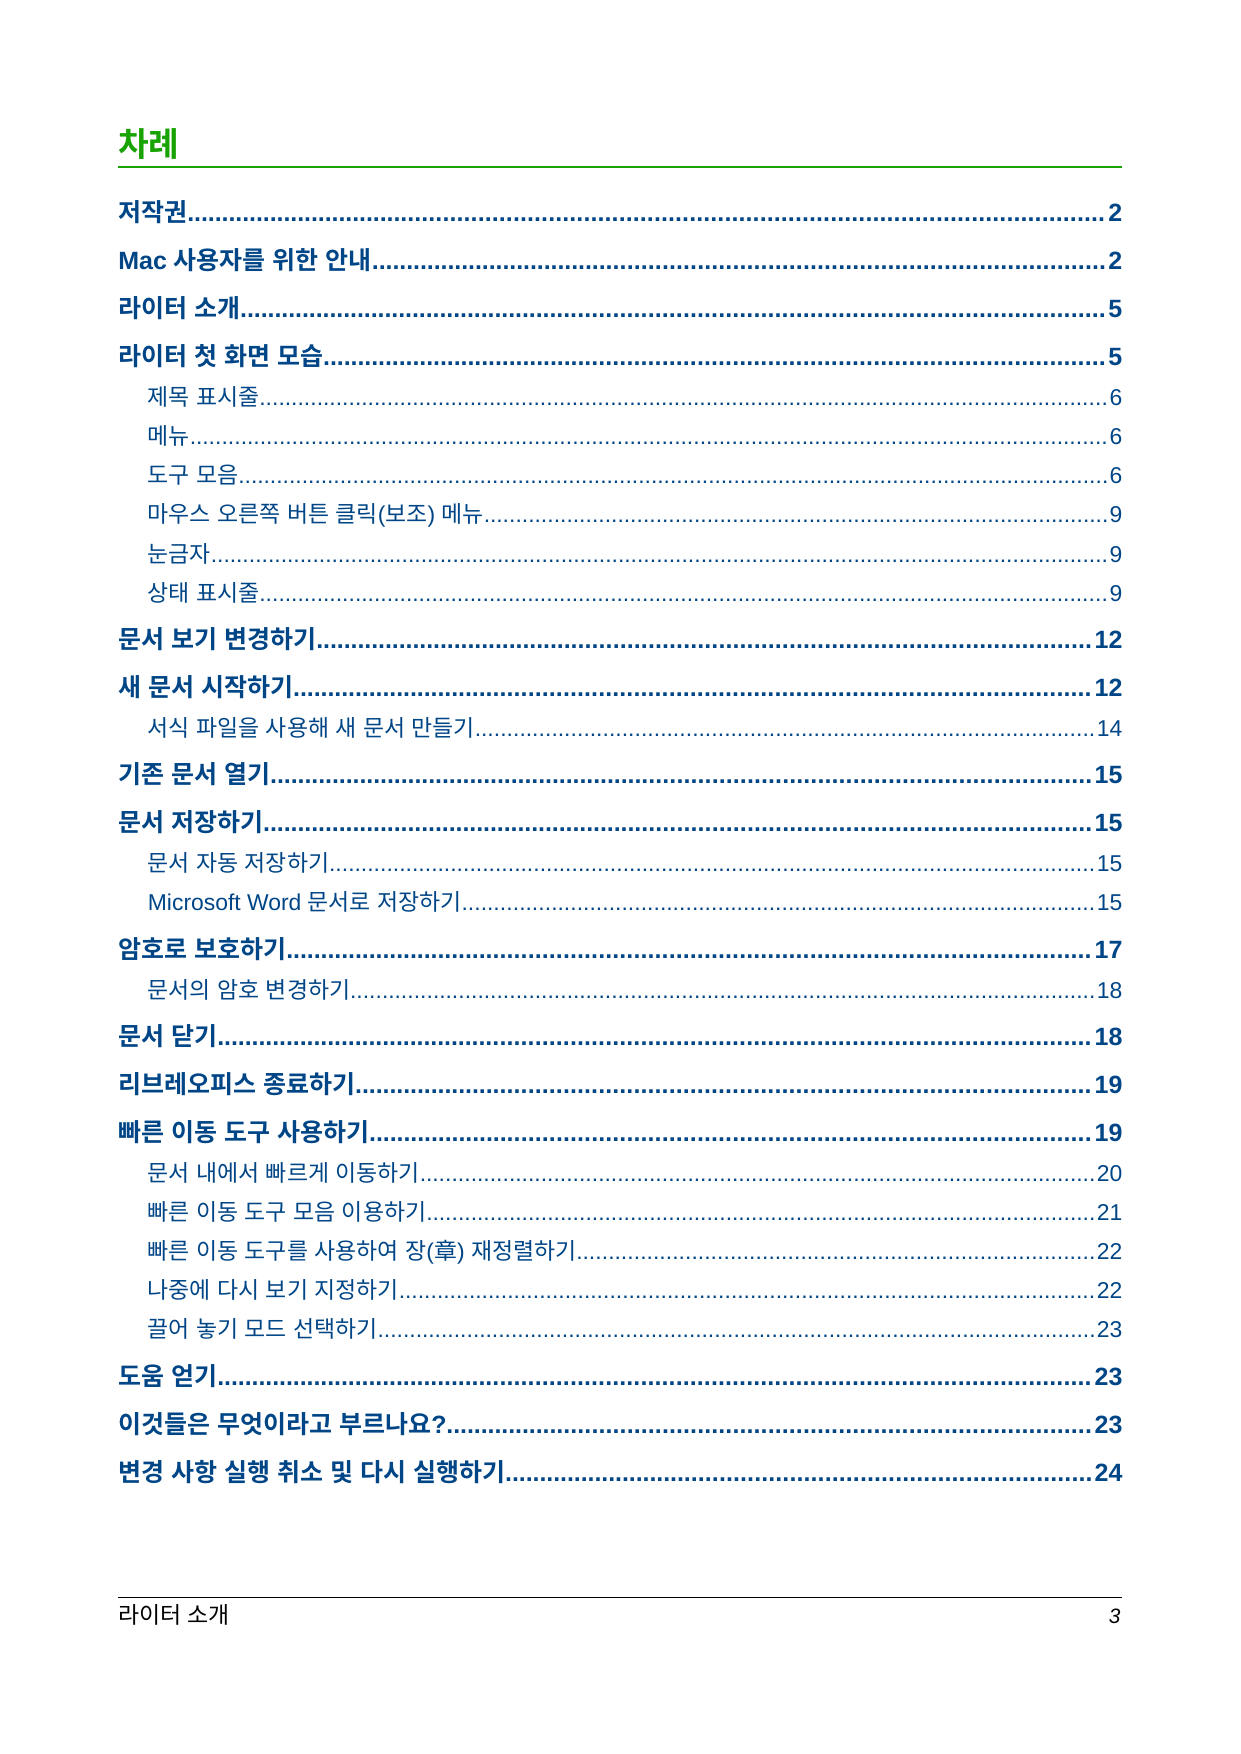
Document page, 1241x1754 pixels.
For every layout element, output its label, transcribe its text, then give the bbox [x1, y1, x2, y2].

text Microsoft Word 문서로 저장하기 15 [148, 884, 1122, 917]
text 메뉴 6 [148, 418, 1122, 451]
text 끌어 놓기 모드 선택하기 23 [148, 1311, 1122, 1344]
text 라이터 첫 화면 모습 5 [118, 337, 1122, 373]
text 빠른 이동 도구 사용하기 19 [118, 1112, 1122, 1149]
text 나중에 다시 보기 지정하기 22 [148, 1272, 1122, 1305]
text 문서 저장하기 15 [118, 803, 1122, 839]
text 눈금자 9 [148, 536, 1122, 569]
text 저작권 2 [118, 193, 1122, 229]
text 라이터 소개 5 [118, 289, 1122, 325]
text 도구 모음 6 [148, 457, 1122, 490]
text 새 문서 시작하기 12 [118, 668, 1122, 704]
text 빠른 이동 도구를 사용하여 장(章) 재정렬하기 22 [148, 1233, 1122, 1266]
text 변경 사항 실행 취소 및 다시 실행하기 24 [118, 1452, 1122, 1489]
text 상태 표시줄 9 [148, 575, 1122, 608]
text 마우스 오른쪽 버튼 클릭(보조) 메뉴 9 [148, 496, 1122, 529]
text 차례 [118, 118, 1122, 166]
text 빠른 이동 도구 모음 이용하기 21 [148, 1194, 1122, 1227]
text 리브레오피스 종료하기 19 [118, 1064, 1122, 1101]
text 기존 문서 열기 15 [118, 755, 1122, 791]
text 제목 표시줄 6 [148, 379, 1122, 412]
text 암호로 보호하기 17 [118, 929, 1122, 966]
text 문서 닫기 18 [118, 1016, 1122, 1053]
text 문서의 암호 변경하기 18 [148, 971, 1122, 1005]
text 도움 얻기 23 [118, 1356, 1122, 1393]
text Mac 사용자를 위한 안내 2 [118, 241, 1122, 277]
text 문서 내에서 빠르게 이동하기 20 [148, 1155, 1122, 1188]
text 문서 보기 변경하기 12 [118, 620, 1122, 656]
text 서식 파일을 사용해 새 문서 만들기 14 [148, 710, 1122, 743]
text 문서 자동 저장하기 15 [148, 845, 1122, 878]
text 이것들은 무엇이라고 부르나요? 23 [118, 1404, 1122, 1441]
